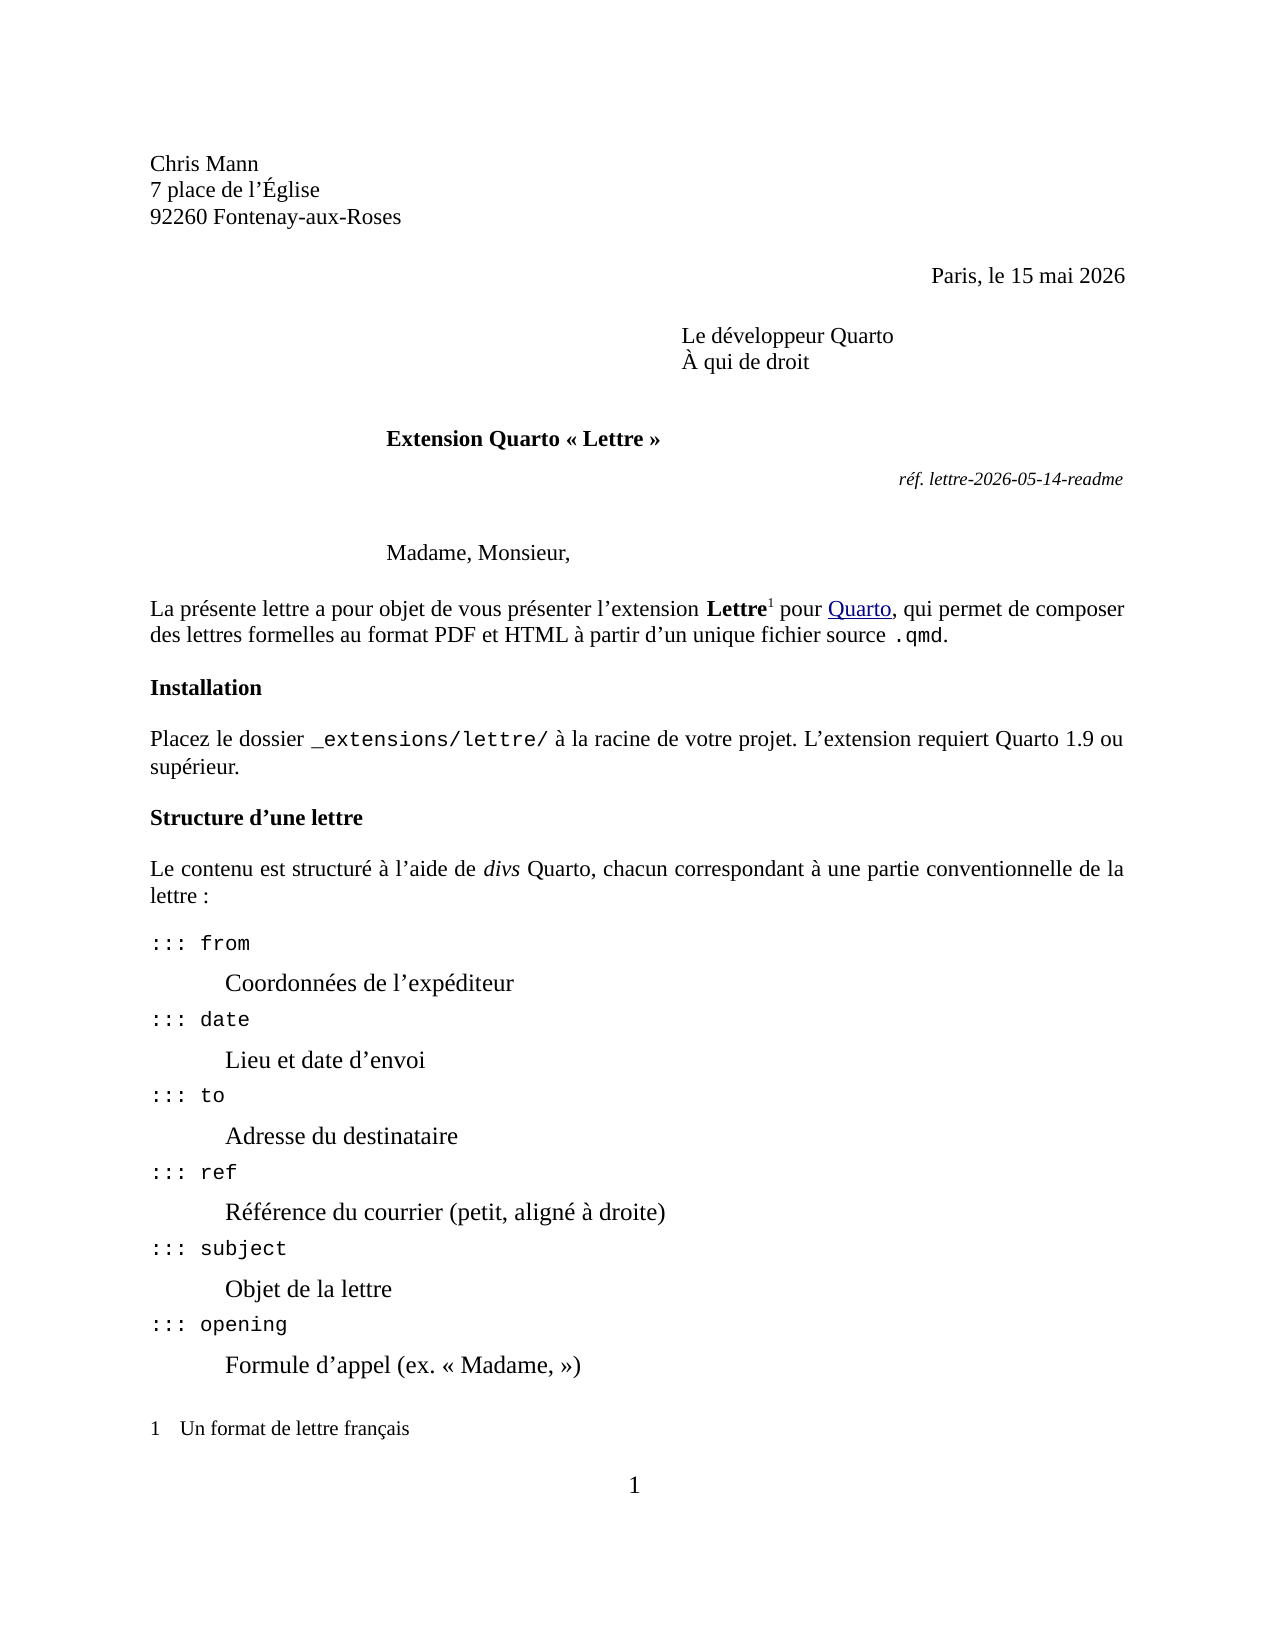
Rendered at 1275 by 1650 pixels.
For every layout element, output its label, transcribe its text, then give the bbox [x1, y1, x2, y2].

text Le développeur Quarto À qui de droit [681, 322, 1125, 375]
text Placez le dossier _extensions/lettre/ à la racine de votre projet. L’extension requiert Quarto 1.9 ou supérieur. [150, 725, 1125, 779]
text Chris Mann 7 place de l’Église 92260 Fontenay-aux-Roses [150, 150, 1125, 229]
text réf. lettre-2026-05-14-readme [150, 468, 1125, 489]
text ::: opening [150, 1314, 1125, 1338]
text Le contenu est structuré à l’aide de divs Quarto, chacun correspondant à une partie conventionnelle de la lettre : [150, 856, 1125, 908]
text Coordonnées de l’expéditeur [225, 968, 1125, 997]
text Madame, Monsieur, [386, 539, 1125, 566]
text ::: subject [150, 1238, 1125, 1262]
text ::: ref [150, 1162, 1125, 1185]
text ::: to [150, 1085, 1125, 1109]
text ::: from [150, 933, 1125, 956]
text ::: date [150, 1009, 1125, 1033]
text Installation [150, 674, 1125, 700]
text La présente lettre a pour objet de vous présenter l’extension Lettre pour Quarto, qui permet de composer des lettres formelles au format PDF et HTML à partir d’un unique fichier source .qmd. [150, 595, 1125, 649]
text Formule d’appel (ex. « Madame, ») [225, 1350, 1125, 1379]
text Objet de la lettre [225, 1274, 1125, 1302]
text Un format de lettre français [150, 1416, 1125, 1440]
text Référence du courrier (petit, aligné à droite) [225, 1197, 1125, 1226]
text Lieu et date d’envoi [225, 1045, 1125, 1073]
text Extension Quarto « Lettre » [386, 425, 1125, 451]
text Adresse du destinataire [225, 1121, 1125, 1150]
text Structure d’une lettre [150, 804, 1125, 831]
text Paris, le 15 mai 2026 [150, 262, 1125, 289]
